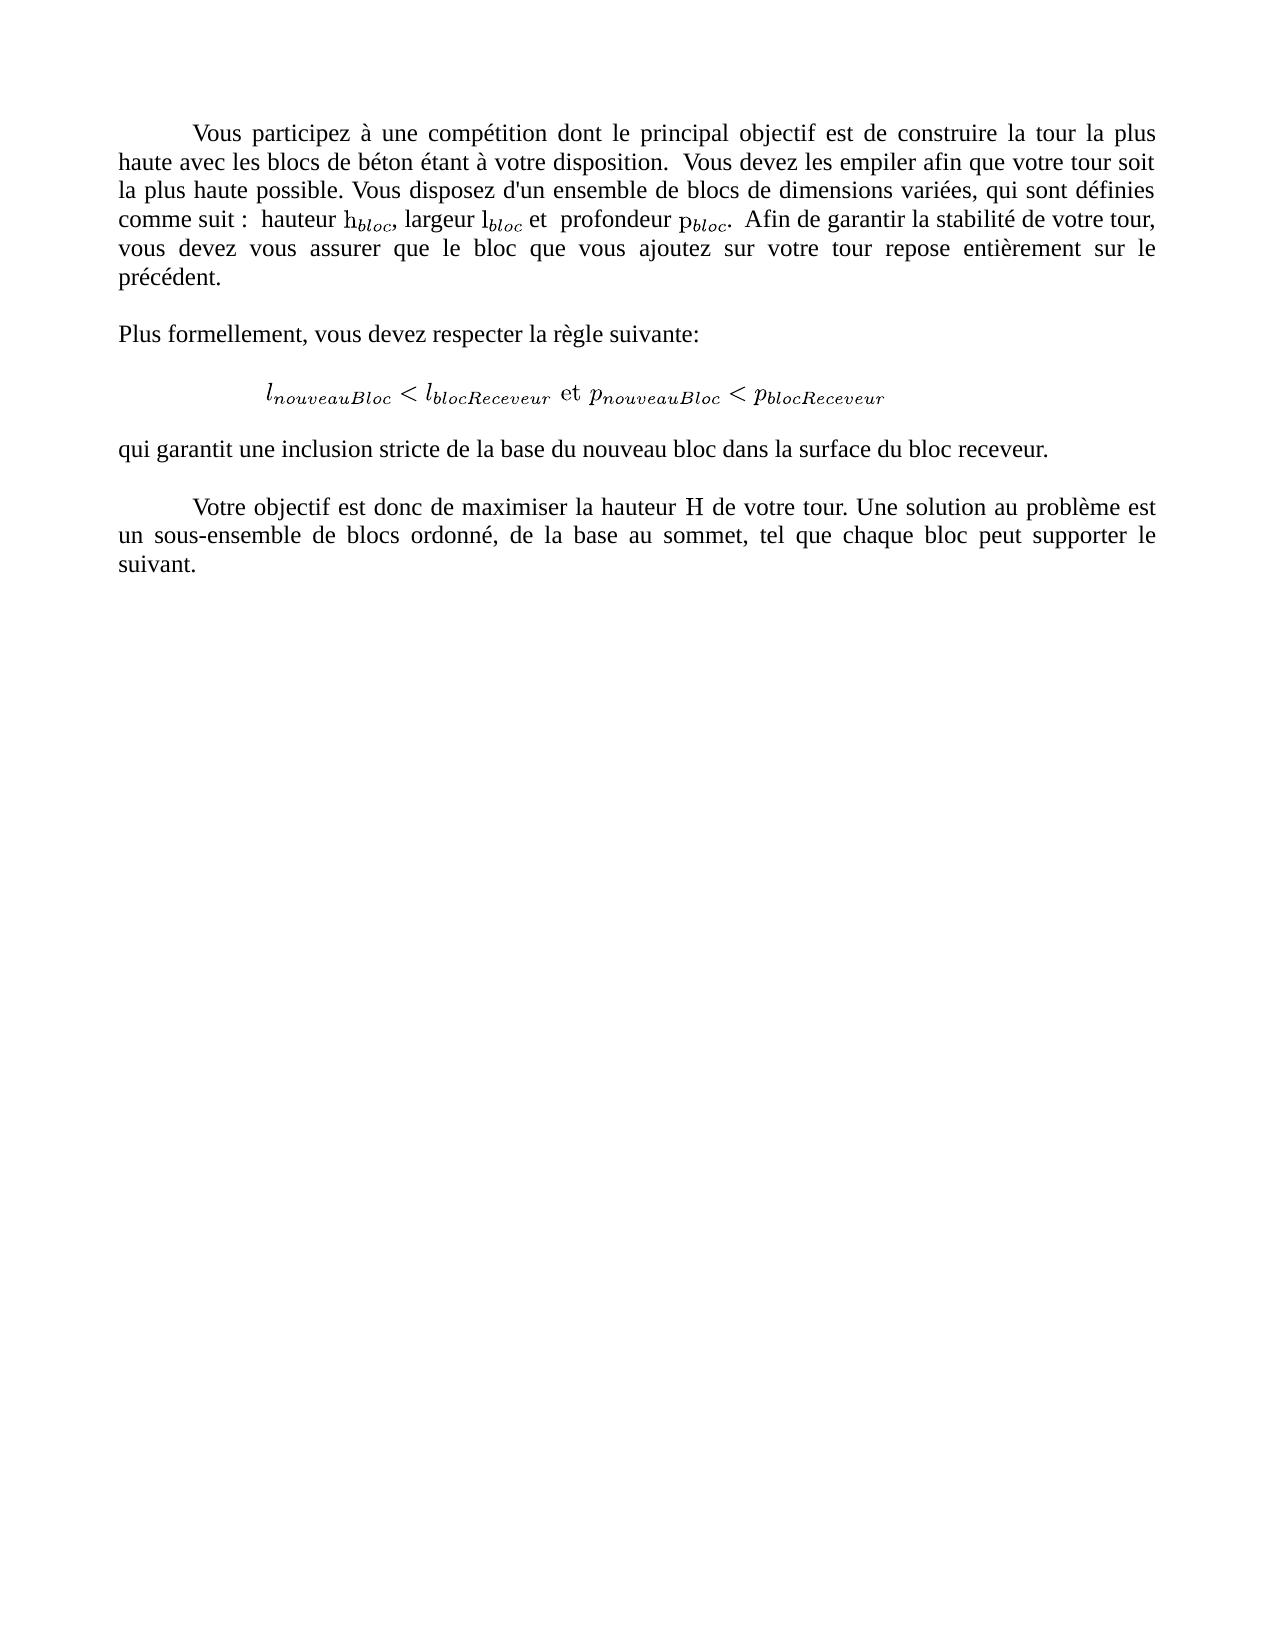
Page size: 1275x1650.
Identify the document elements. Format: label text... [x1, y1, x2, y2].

text Plus formellement, vous devez respecter la règle suivante: [118, 319, 1157, 348]
text Vous participez à une compétition dont le principal objectif est de construire la tour la plus haute avec les blocs de béton étant à votre disposition. Vous devez les empiler afin que votre tour soit la plus haute possible. Vous disposez d'un ensemble de blocs de dimensions variées, qui sont définies comme suit : hauteur , largeur et profondeur . Afin de garantir la stabilité de votre tour, vous devez vous assurer que le bloc que vous ajoutez sur votre tour repose entièrement sur le précédent. [118, 118, 1157, 291]
text Votre objectif est donc de maximiser la hauteur de votre tour. Une solution au problème est un sous-ensemble de blocs ordonné, de la base au sommet, tel que chaque bloc peut supporter le suivant. [118, 492, 1157, 578]
text qui garantit une inclusion stricte de la base du nouveau bloc dans la surface du bloc receveur. [118, 434, 1157, 463]
